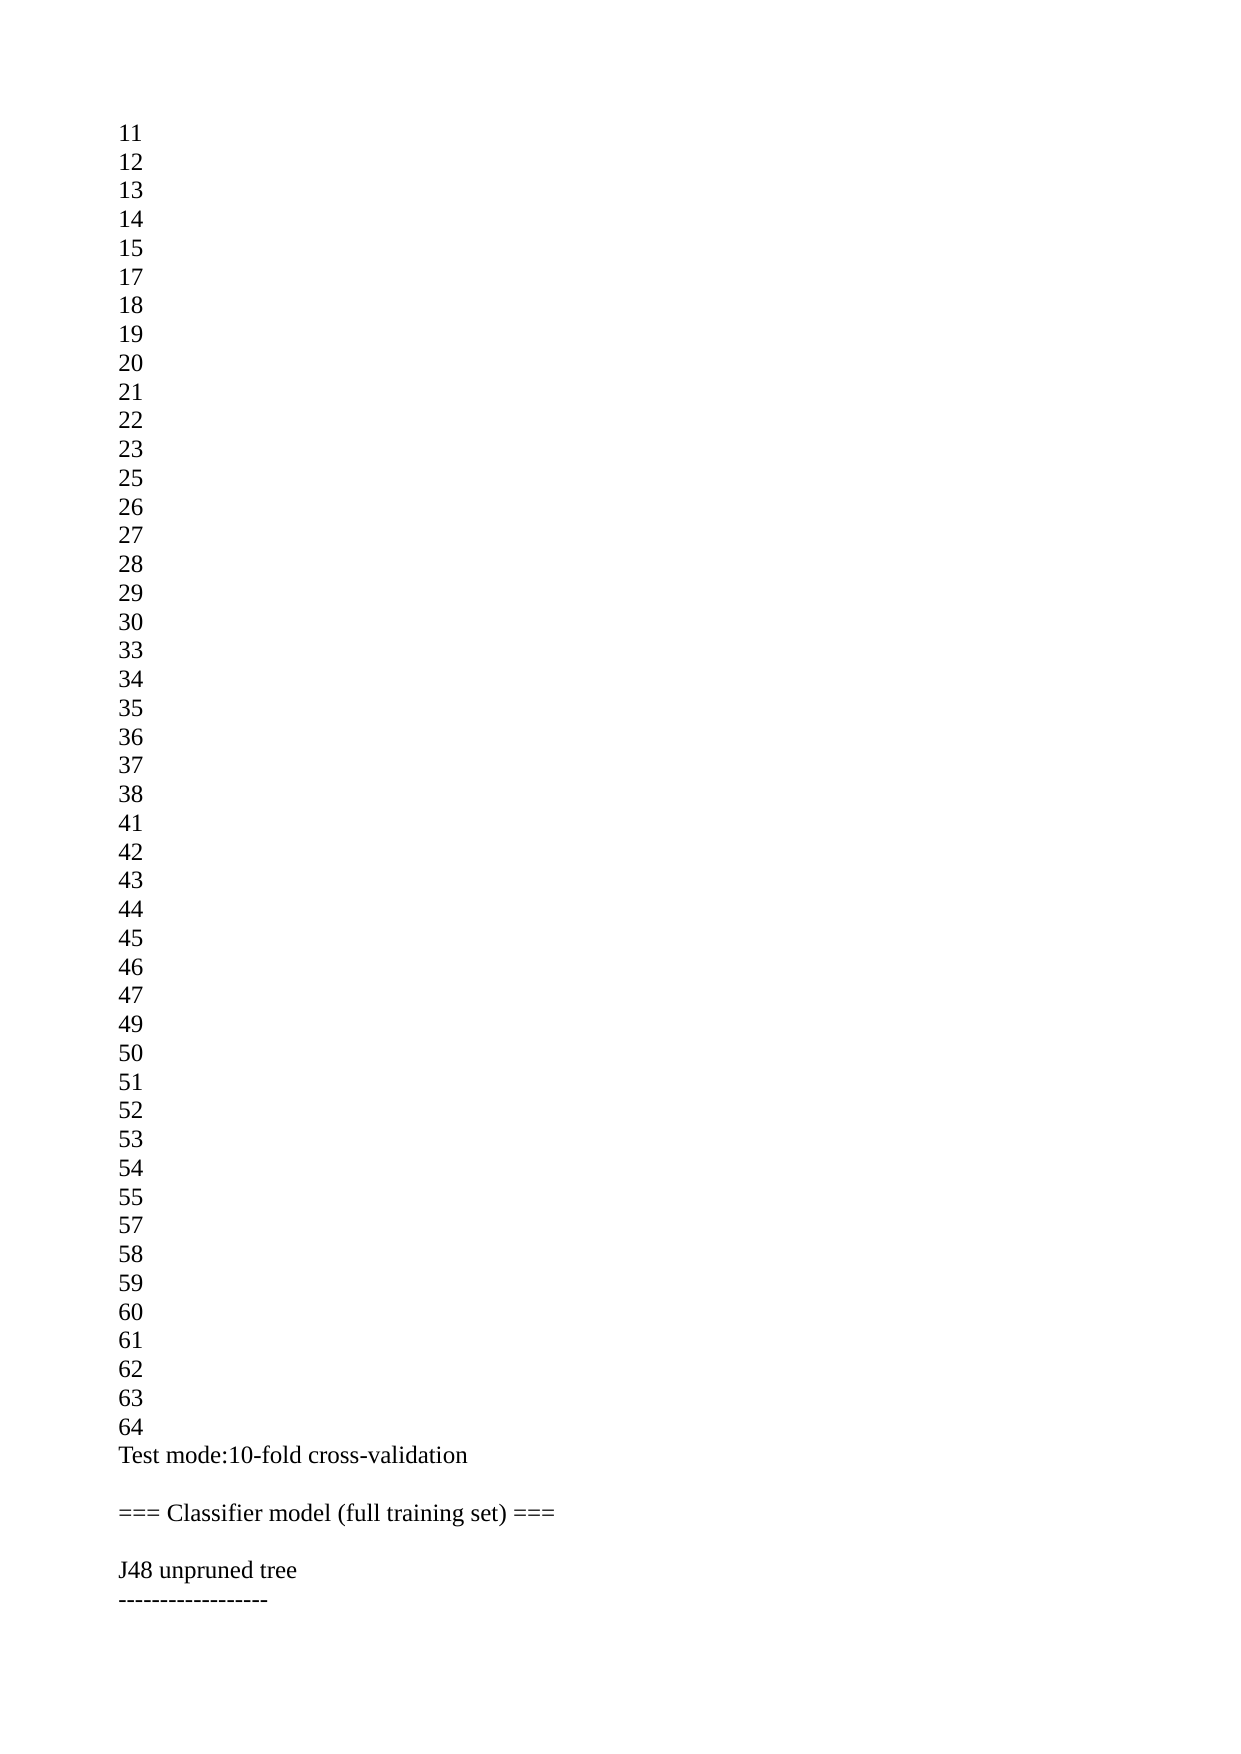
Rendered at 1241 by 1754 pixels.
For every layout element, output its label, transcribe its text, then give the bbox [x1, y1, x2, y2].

text 38 [118, 779, 1122, 808]
text === Classifier model (full training set) === [118, 1498, 1122, 1527]
text 44 [118, 894, 1122, 923]
text 30 [118, 607, 1122, 636]
text 59 [118, 1268, 1122, 1297]
text 26 [118, 492, 1122, 521]
text J48 unpruned tree [118, 1556, 1122, 1584]
text 27 [118, 521, 1122, 549]
text 12 [118, 147, 1122, 176]
text 36 [118, 722, 1122, 751]
text 55 [118, 1182, 1122, 1211]
text 20 [118, 348, 1122, 377]
text 23 [118, 434, 1122, 463]
text 37 [118, 751, 1122, 779]
text 63 [118, 1383, 1122, 1412]
text 21 [118, 377, 1122, 406]
text 34 [118, 664, 1122, 693]
text 42 [118, 837, 1122, 866]
text 47 [118, 981, 1122, 1009]
text 52 [118, 1096, 1122, 1124]
text 11 [118, 118, 1122, 147]
text 50 [118, 1038, 1122, 1067]
text 57 [118, 1211, 1122, 1239]
text 58 [118, 1239, 1122, 1268]
text 51 [118, 1067, 1122, 1096]
text 54 [118, 1153, 1122, 1182]
text 43 [118, 866, 1122, 894]
text 13 [118, 176, 1122, 204]
text 45 [118, 923, 1122, 952]
text 41 [118, 808, 1122, 837]
text 49 [118, 1009, 1122, 1038]
text 17 [118, 262, 1122, 291]
text 46 [118, 952, 1122, 981]
text 33 [118, 636, 1122, 664]
text 61 [118, 1326, 1122, 1354]
text 29 [118, 578, 1122, 607]
text 19 [118, 319, 1122, 348]
text 22 [118, 406, 1122, 434]
text 53 [118, 1124, 1122, 1153]
text 60 [118, 1297, 1122, 1326]
text 64 [118, 1412, 1122, 1441]
text 25 [118, 463, 1122, 492]
text 62 [118, 1354, 1122, 1383]
text 14 [118, 204, 1122, 233]
text 18 [118, 291, 1122, 319]
text 35 [118, 693, 1122, 722]
text Test mode:10-fold cross-validation [118, 1441, 1122, 1469]
text 15 [118, 233, 1122, 262]
text 28 [118, 549, 1122, 578]
text ------------------ [118, 1584, 1122, 1613]
